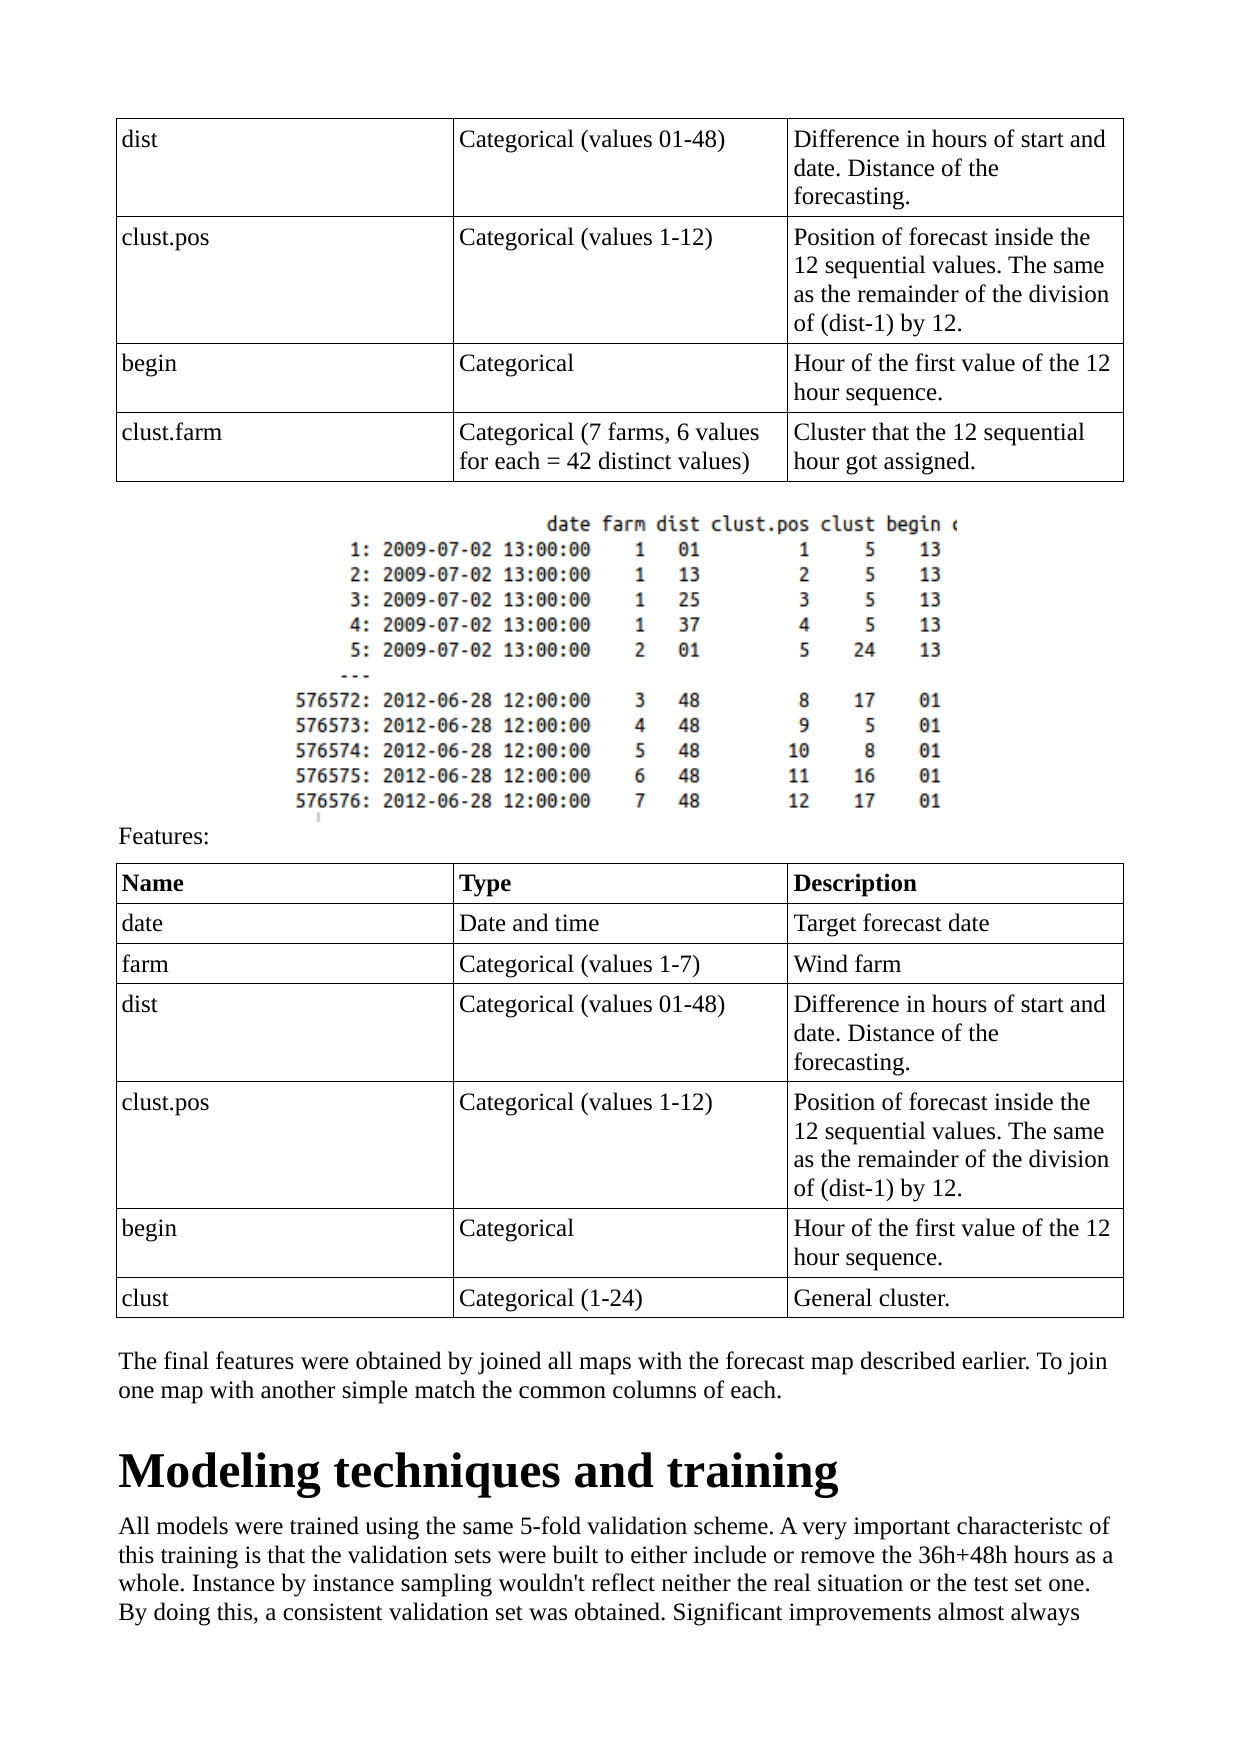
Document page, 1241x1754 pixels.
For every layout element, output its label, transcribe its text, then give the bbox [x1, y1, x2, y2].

table_cell begin [117, 344, 453, 412]
table_cell dist [117, 119, 453, 216]
table_cell date [117, 904, 453, 943]
subtitle Modeling techniques and training [118, 1441, 1122, 1498]
table_header Description [788, 864, 1123, 903]
table_cell Categorical (values 1-12) [454, 217, 787, 342]
table_cell Wind farm [788, 944, 1123, 983]
picture [289, 515, 957, 822]
table_cell Date and time [454, 904, 787, 943]
table_cell Position of forecast inside the 12 sequential values. The same as the remainder of the division of (dist-1) by 12. [788, 1082, 1123, 1208]
table_cell Difference in hours of start and date. Distance of the forecasting. [788, 119, 1123, 216]
table_cell Categorical [454, 344, 787, 412]
table_cell Categorical [454, 1209, 787, 1277]
table_header Name [117, 864, 453, 903]
table_cell clust.pos [117, 1082, 453, 1208]
text Features: [118, 509, 1122, 850]
table_cell Target forecast date [788, 904, 1123, 943]
text The final features were obtained by joined all maps with the forecast map described earlier. To join one map with another simple match the common columns of each. [118, 1346, 1122, 1403]
table_cell clust.pos [117, 217, 453, 342]
table_cell Categorical (values 01-48) [454, 984, 787, 1081]
table_header Type [454, 864, 787, 903]
table_cell clust.farm [117, 413, 453, 481]
table_cell Categorical (values 01-48) [454, 119, 787, 216]
table_cell Categorical (values 1-7) [454, 944, 787, 983]
table_cell Difference in hours of start and date. Distance of the forecasting. [788, 984, 1123, 1081]
table_cell clust [117, 1278, 453, 1317]
table_cell General cluster. [788, 1278, 1123, 1317]
table_cell Cluster that the 12 sequential hour got assigned. [788, 413, 1123, 481]
table_cell Hour of the first value of the 12 hour sequence. [788, 1209, 1123, 1277]
table_cell begin [117, 1209, 453, 1277]
table_cell farm [117, 944, 453, 983]
text All models were trained using the same 5-fold validation scheme. A very important characteristc of this training is that the validation sets were built to either include or remove the 36h+48h hours as a whole. Instance by instance sampling wouldn't reflect neither the real situation or the test set one. By doing this, a consistent validation set was obtained. Significant improvements almost always [118, 1511, 1122, 1626]
table_cell Categorical (values 1-12) [454, 1082, 787, 1208]
table_cell dist [117, 984, 453, 1081]
table_cell Categorical (7 farms, 6 values for each = 42 distinct values) [454, 413, 787, 481]
table_cell Categorical (1-24) [454, 1278, 787, 1317]
table_cell Hour of the first value of the 12 hour sequence. [788, 344, 1123, 412]
table_cell Position of forecast inside the 12 sequential values. The same as the remainder of the division of (dist-1) by 12. [788, 217, 1123, 342]
